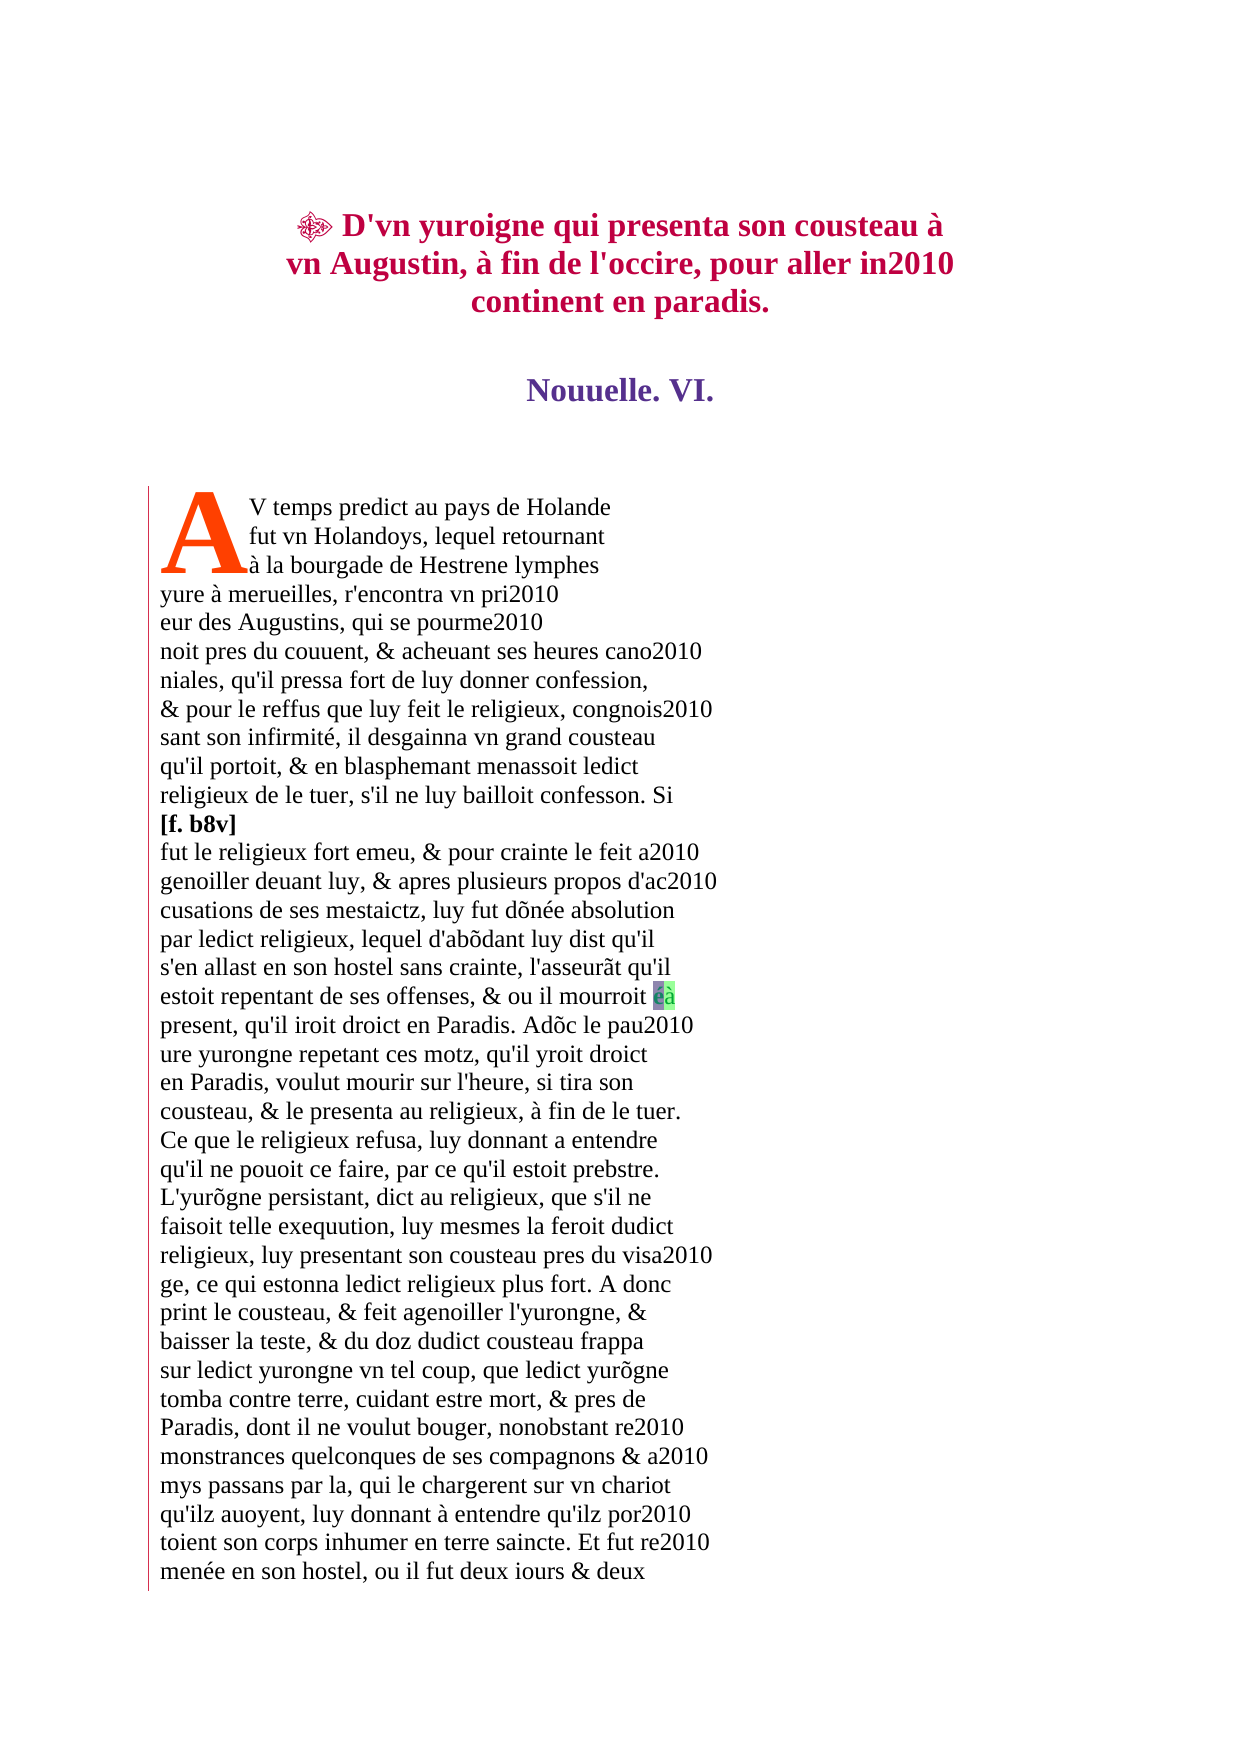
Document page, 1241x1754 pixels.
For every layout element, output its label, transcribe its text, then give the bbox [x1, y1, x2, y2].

text Nouuelle. VI. [148, 370, 1093, 408]
text AV temps predict au pays de Holande fut vn Holandoys, lequel retournant à la bourgade de Hestrene lymphes yure à merueilles, r'encontra vn pri2010 eur des Augustins, qui se pourme2010 noit pres du couuent, & acheuant ses heures cano2010 niales, qu'il pressa fort de luy donner confession, & pour le reffus que luy feit le religieux, congnois2010 sant son infirmité, il desgainna vn grand cousteau qu'il portoit, & en blasphemant menassoit ledict religieux de le tuer, s'il ne luy bailloit confesson. Si [f. b8v] [149, 486, 1093, 837]
text fut le religieux fort emeu, & pour crainte le feit a2010 genoiller deuant luy, & apres plusieurs propos d'ac2010 cusations de ses mestaictz, luy fut dõnée absolution par ledict religieux, lequel d'abõdant luy dist qu'il s'en allast en son hostel sans crainte, l'asseurãt qu'il estoit repentant de ses offenses, & ou il mourroit éà present, qu'il iroit droict en Paradis. Adõc le pau2010 ure yurongne repetant ces motz, qu'il yroit droict en Paradis, voulut mourir sur l'heure, si tira son cousteau, & le presenta au religieux, à fin de le tuer. Ce que le religieux refusa, luy donnant a entendre qu'il ne pouoit ce faire, par ce qu'il estoit prebstre. L'yurõgne persistant, dict au religieux, que s'il ne faisoit telle exequution, luy mesmes la feroit dudict religieux, luy presentant son cousteau pres du visa2010 ge, ce qui estonna ledict religieux plus fort. A donc print le cousteau, & feit agenoiller l'yurongne, & baisser la teste, & du doz dudict cousteau frappa sur ledict yurongne vn tel coup, que ledict yurõgne tomba contre terre, cuidant estre mort, & pres de Paradis, dont il ne voulut bouger, nonobstant re2010 monstrances quelconques de ses compagnons & a2010 mys passans par la, qui le chargerent sur vn chariot qu'ilz auoyent, luy donnant à entendre qu'ilz por2010 toient son corps inhumer en terre saincte. Et fut re2010 menée en son hostel, ou il fut deux iours & deux [149, 837, 1093, 1591]
text ❧ D'vn yuroigne qui presenta son cousteau à vn Augustin, à fin de l'occire, pour aller in2010 continent en paradis. [148, 205, 1093, 320]
